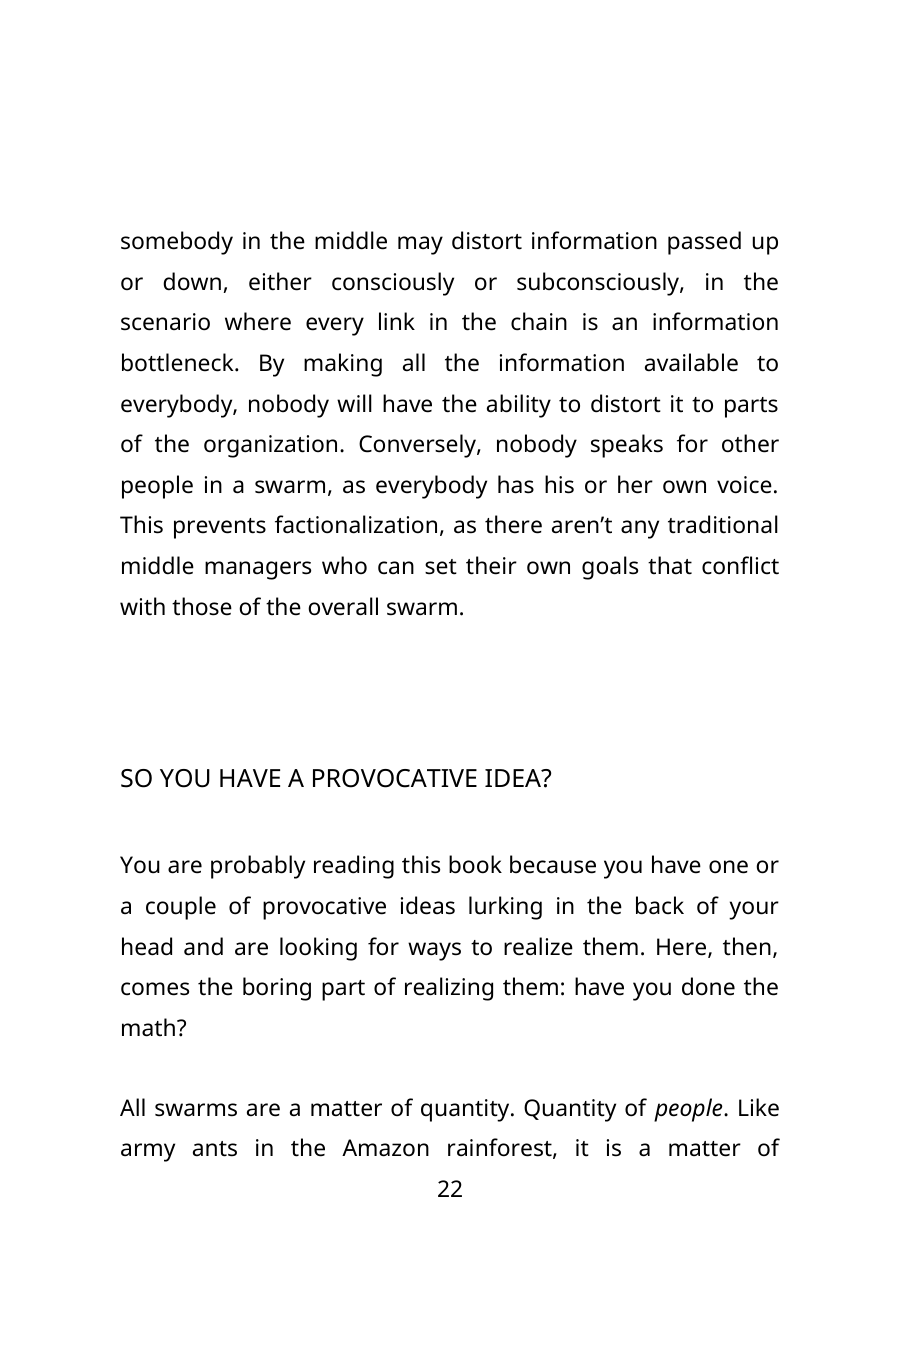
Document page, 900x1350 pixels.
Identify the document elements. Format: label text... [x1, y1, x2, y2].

text You are probably reading this book because you have one or a couple of provocative ideas lurking in the back of your head and are looking for ways to realize them. Here, then, comes the boring part of realizing them: have you done the math? [120, 849, 780, 1043]
text So you have a provocative idea? [120, 760, 780, 794]
text somebody in the middle may distort information passed up or down, either consciously or subconsciously, in the scenario where every link in the chain is an information bottleneck. By making all the information available to everybody, nobody will have the ability to distort it to parts of the organization. Conversely, nobody speaks for other people in a swarm, as everybody has his or her own voice. This prevents factionalization, as there aren’t any traditional middle managers who can set their own goals that conflict with those of the overall swarm. [120, 225, 780, 622]
text All swarms are a matter of quantity. Quantity of people. Like army ants in the Amazon rainforest, it is a matter of [120, 1092, 780, 1163]
